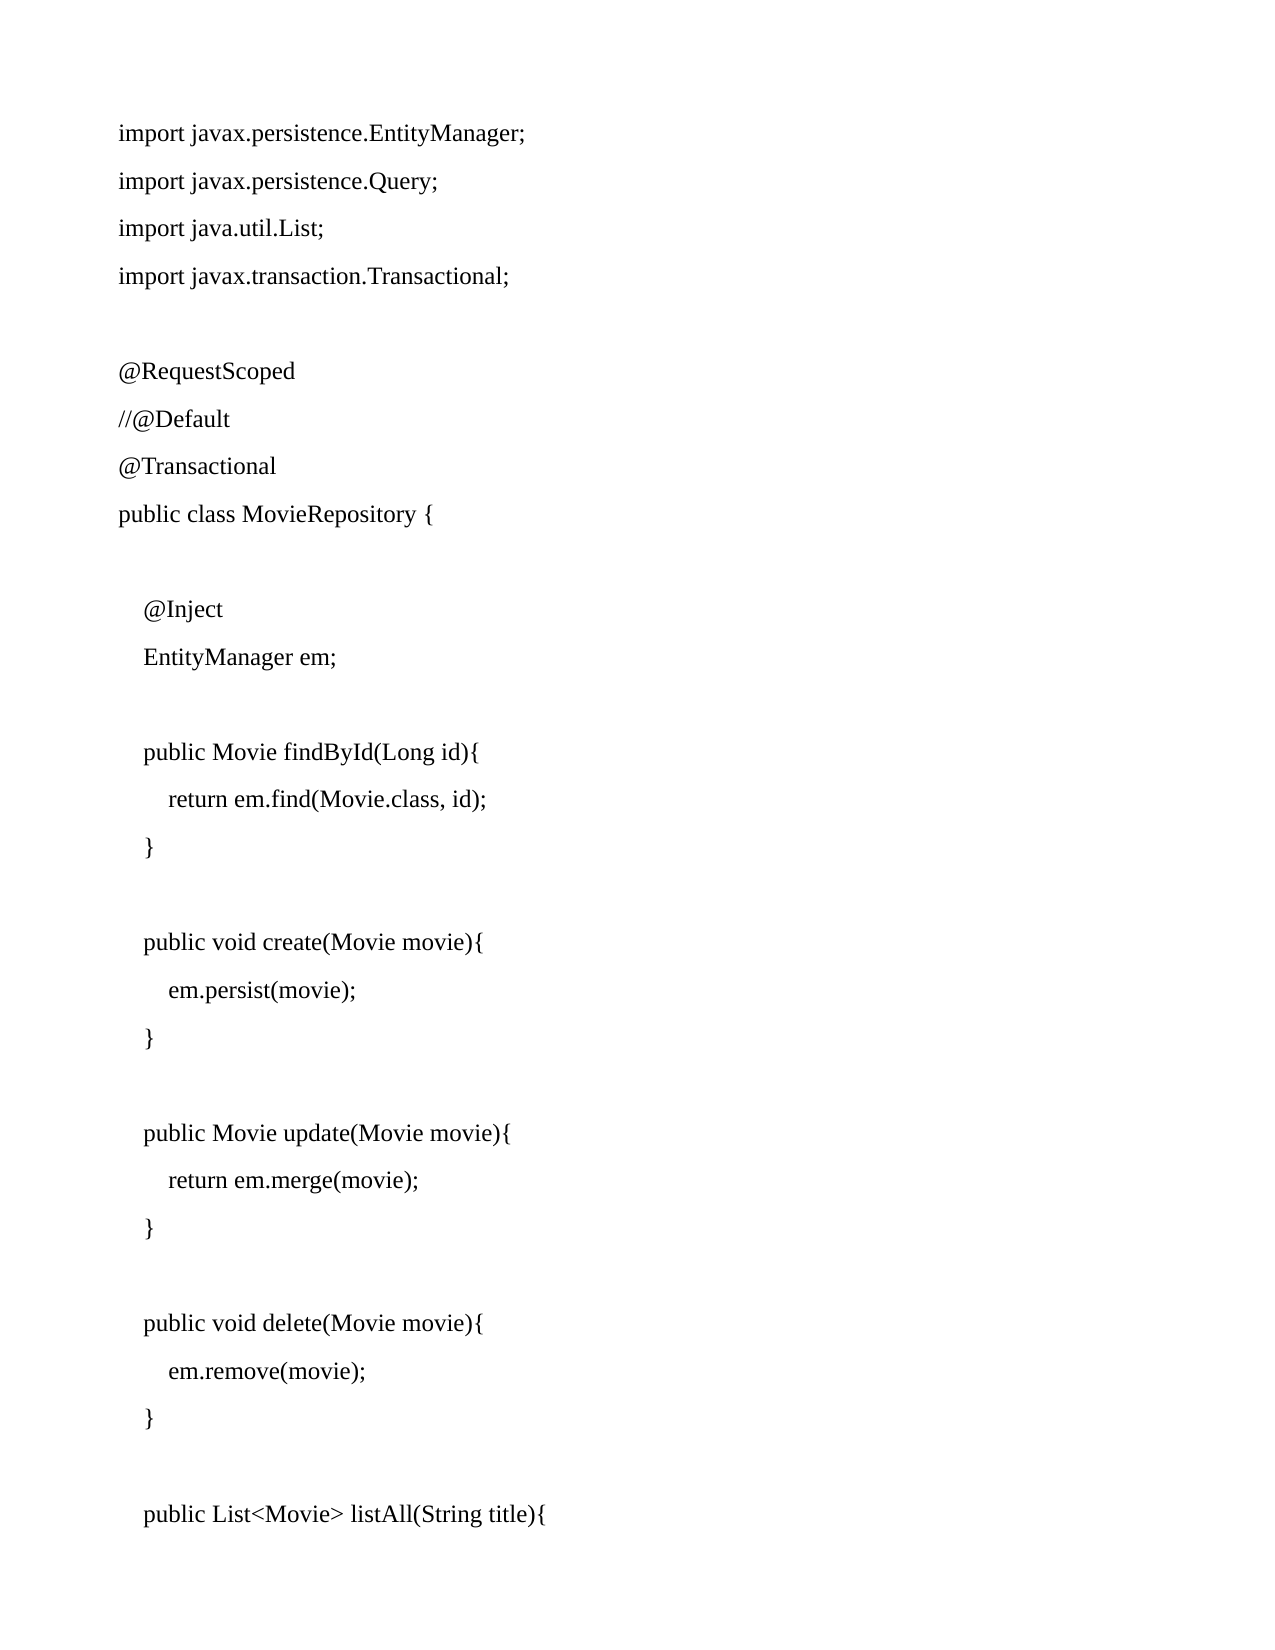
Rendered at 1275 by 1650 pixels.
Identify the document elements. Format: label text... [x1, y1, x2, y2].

text @Inject [118, 594, 1157, 623]
text @Transactional [118, 451, 1157, 480]
text import javax.persistence.EntityManager; [118, 118, 1157, 147]
text public Movie findById(Long id){ [118, 737, 1157, 766]
text //@Default [118, 404, 1157, 432]
text @RequestScoped [118, 356, 1157, 385]
text import java.util.List; [118, 213, 1157, 242]
text import javax.transaction.Transactional; [118, 261, 1157, 290]
text em.remove(movie); [118, 1356, 1157, 1384]
text public Movie update(Movie movie){ [118, 1118, 1157, 1147]
text } [118, 1023, 1157, 1051]
text return em.merge(movie); [118, 1165, 1157, 1194]
text } [118, 1213, 1157, 1242]
text EntityManager em; [118, 642, 1157, 671]
text } [118, 1403, 1157, 1432]
text public void create(Movie movie){ [118, 927, 1157, 956]
text em.persist(movie); [118, 975, 1157, 1004]
text public List<Movie> listAll(String title){ [118, 1499, 1157, 1527]
text public void delete(Movie movie){ [118, 1308, 1157, 1337]
text import javax.persistence.Query; [118, 166, 1157, 194]
text return em.find(Movie.class, id); [118, 784, 1157, 813]
text } [118, 832, 1157, 861]
text public class MovieRepository { [118, 499, 1157, 528]
